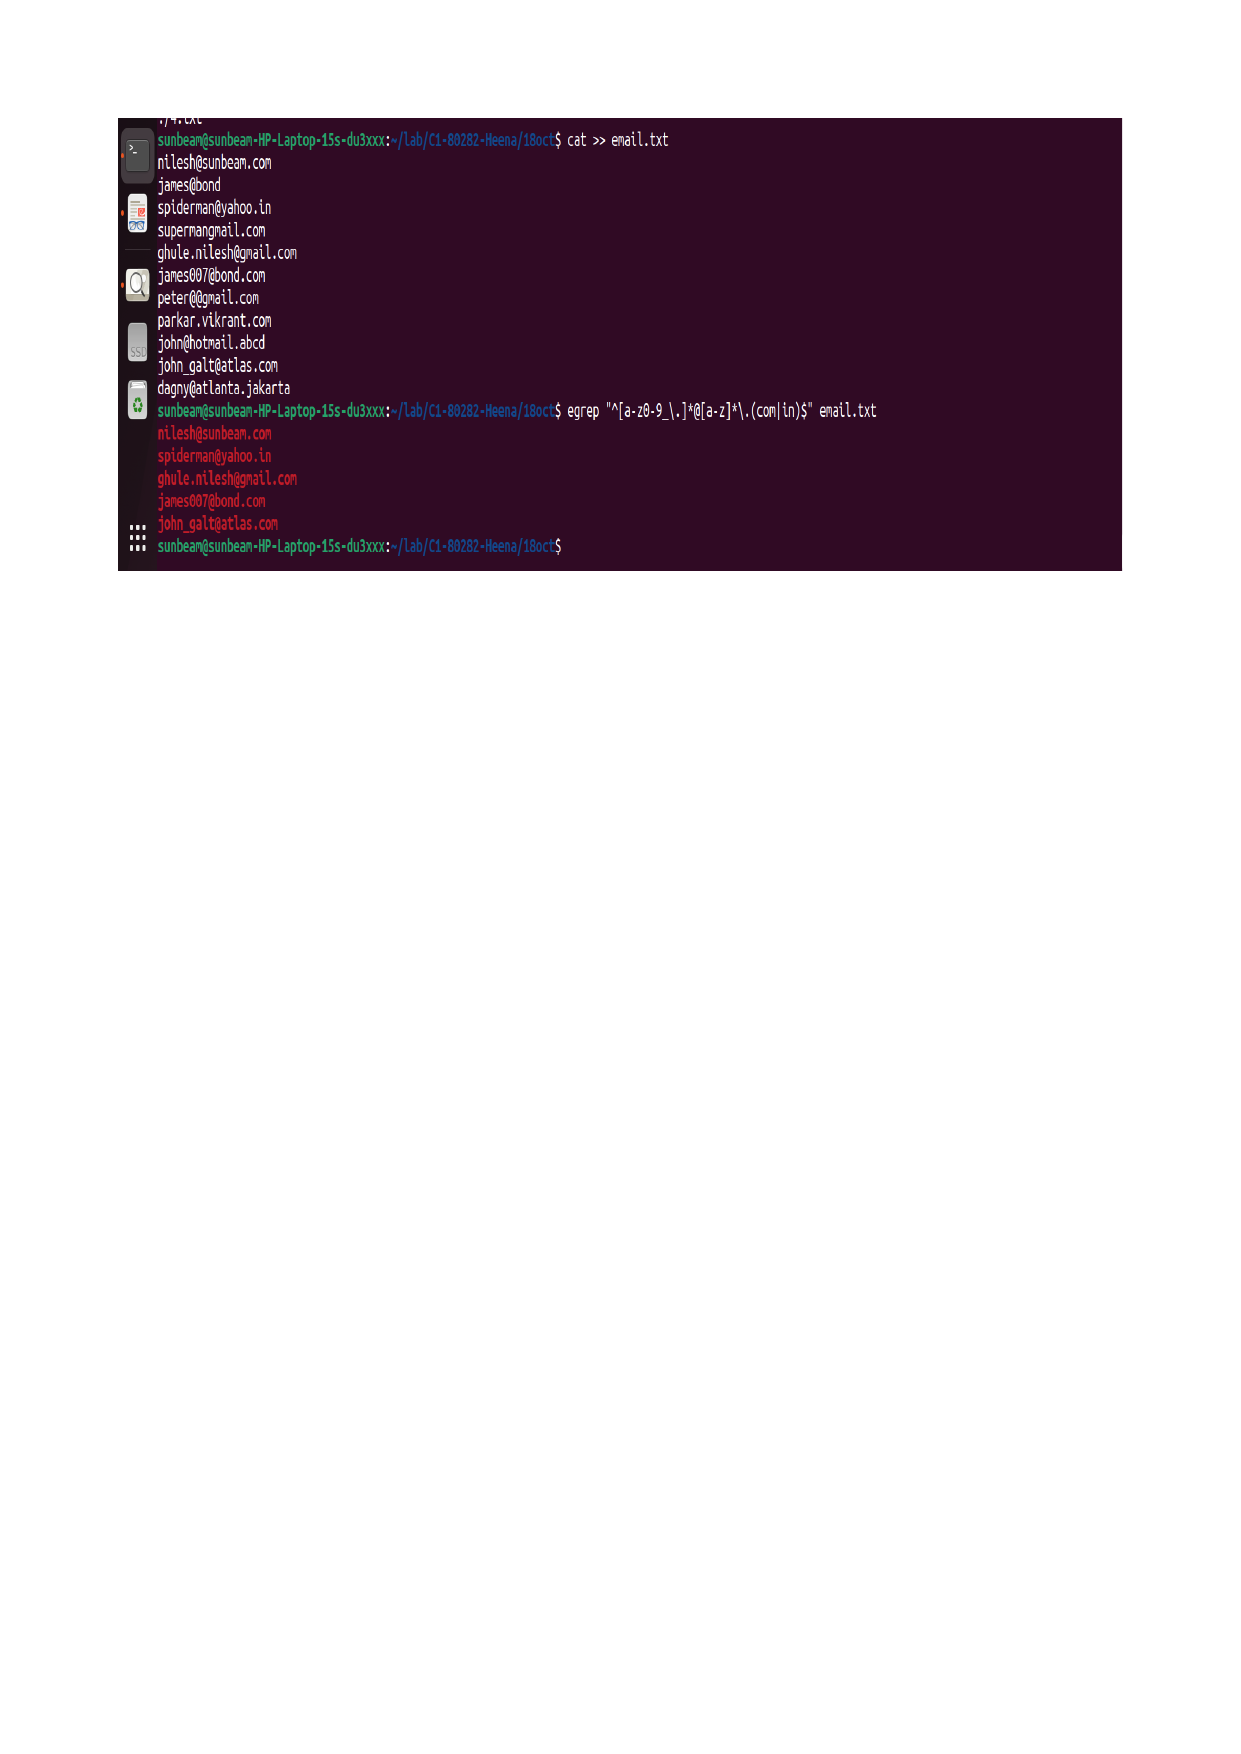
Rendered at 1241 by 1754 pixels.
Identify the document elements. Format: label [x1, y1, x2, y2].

picture [118, 118, 1123, 571]
